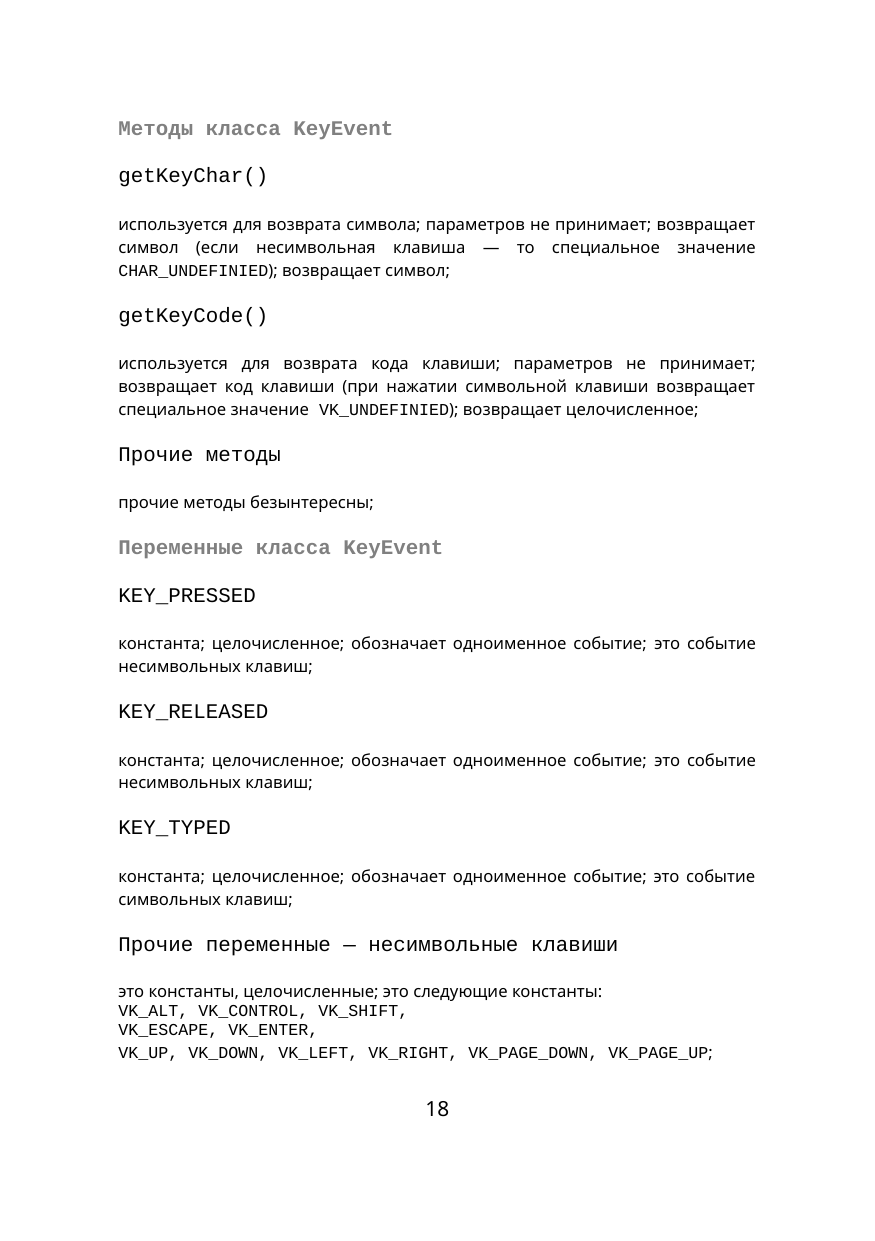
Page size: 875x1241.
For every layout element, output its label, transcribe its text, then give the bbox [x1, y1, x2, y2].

text прочие методы безынтересны; [118, 491, 756, 514]
text VK_ALT, VK_CONTROL, VK_SHIFT, [118, 1003, 756, 1022]
text KEY_TYPED [118, 817, 756, 841]
text KEY_PRESSED [118, 585, 756, 608]
text используется для возврата кода клавиши; параметров не принимает; возвращает код клавиши (при нажатии символьной клавиши возвращает специальное значение VK_UNDEFINIED); возвращает целочисленное; [118, 352, 756, 420]
text Методы класса KeyEvent [118, 118, 756, 142]
text константа; целочисленное; обозначает одноименное событие; это событие символьных клавиш; [118, 865, 756, 910]
text Переменные класса KeyEvent [118, 537, 756, 561]
text getKeyChar() [118, 165, 756, 189]
text константа; целочисленное; обозначает одноименное событие; это событие несимвольных клавиш; [118, 748, 756, 794]
text VK_UP, VK_DOWN, VK_LEFT, VK_RIGHT, VK_PAGE_DOWN, VK_PAGE_UP; [118, 1041, 756, 1063]
text VK_ESCAPE, VK_ENTER, [118, 1022, 756, 1041]
text константа; целочисленное; обозначает одноименное событие; это событие несимвольных клавиш; [118, 632, 756, 677]
text Прочие методы [118, 444, 756, 467]
text Прочие переменные — несимвольные клавиши [118, 934, 756, 957]
text KEY_RELEASED [118, 701, 756, 725]
text это константы, целочисленные; это следующие константы: [118, 980, 756, 1003]
text используется для возврата символа; параметров не принимает; возвращает символ (если несимвольная клавиша — то специальное значение CHAR_UNDEFINIED); возвращает символ; [118, 213, 756, 281]
text getKeyCode() [118, 304, 756, 328]
